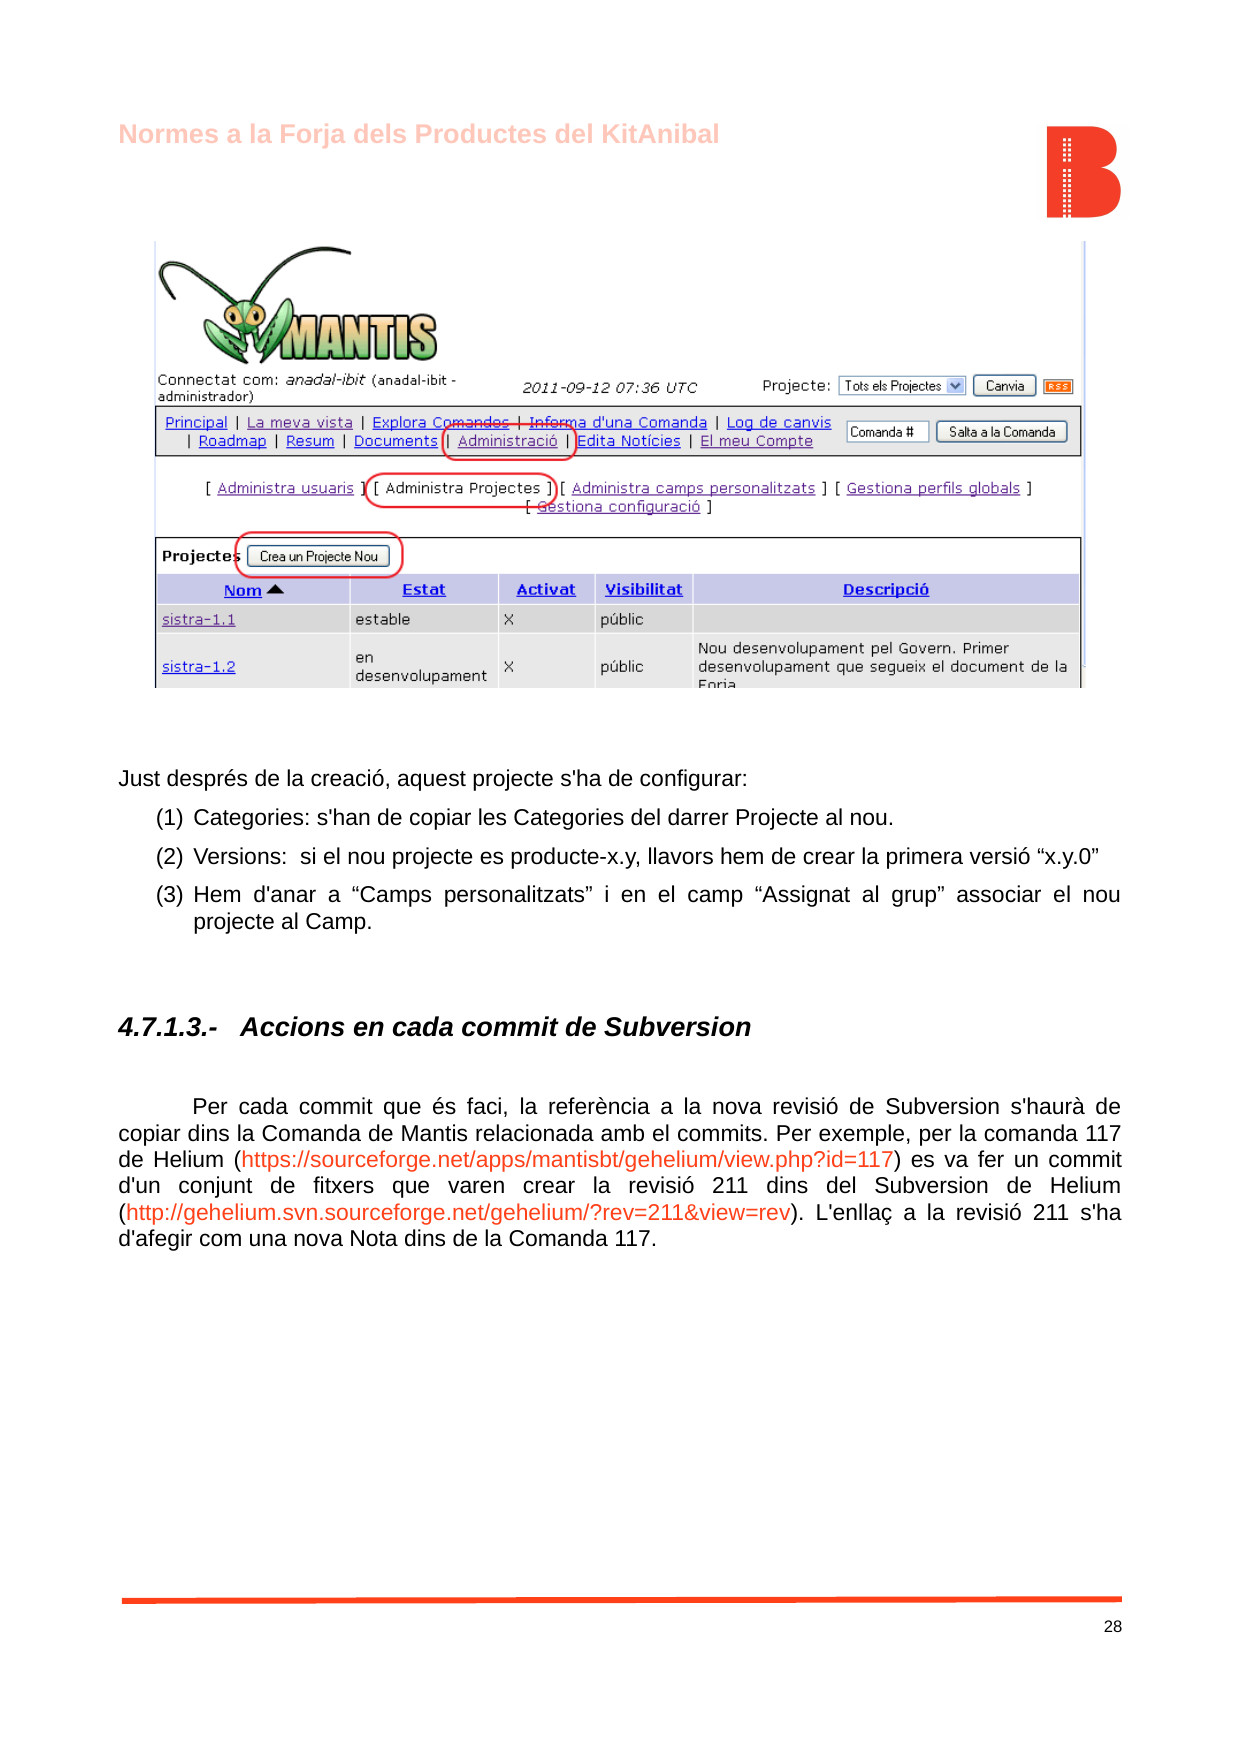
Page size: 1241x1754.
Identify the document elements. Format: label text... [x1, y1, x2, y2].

text Per cada commit que és faci, la referència a la nova revisió de Subversion s'haurà de copiar dins la Comanda de Mantis relacionada amb el commits. Per exemple, per la comanda 117 de Helium (https://sourceforge.net/apps/mantisbt/gehelium/view.php?id=117) es va fer un commit d'un conjunt de fitxers que varen crear la revisió 211 dins del Subversion de Helium (http://gehelium.svn.sourceforge.net/gehelium/?rev=211&view=rev). L'enllaç a la revisió 211 s'ha d'afegir com una nova Nota dins de la Comanda 117. [118, 1093, 1122, 1251]
picture [154, 241, 1086, 688]
text Just després de la creació, aquest projecte s'ha de configurar: [118, 765, 1122, 791]
subtitle Accions en cada commit de Subversion [118, 1011, 1122, 1042]
list Categories: s'han de copiar les Categories del darrer Projecte al nou. [156, 804, 1122, 830]
list Versions: si el nou projecte es producte-x.y, llavors hem de crear la primera versió “x.y.0” [156, 843, 1122, 869]
picture [1036, 124, 1130, 221]
list Hem d'anar a “Camps personalitzats” i en el camp “Assignat al grup” associar el nou projecte al Camp. [156, 881, 1122, 934]
